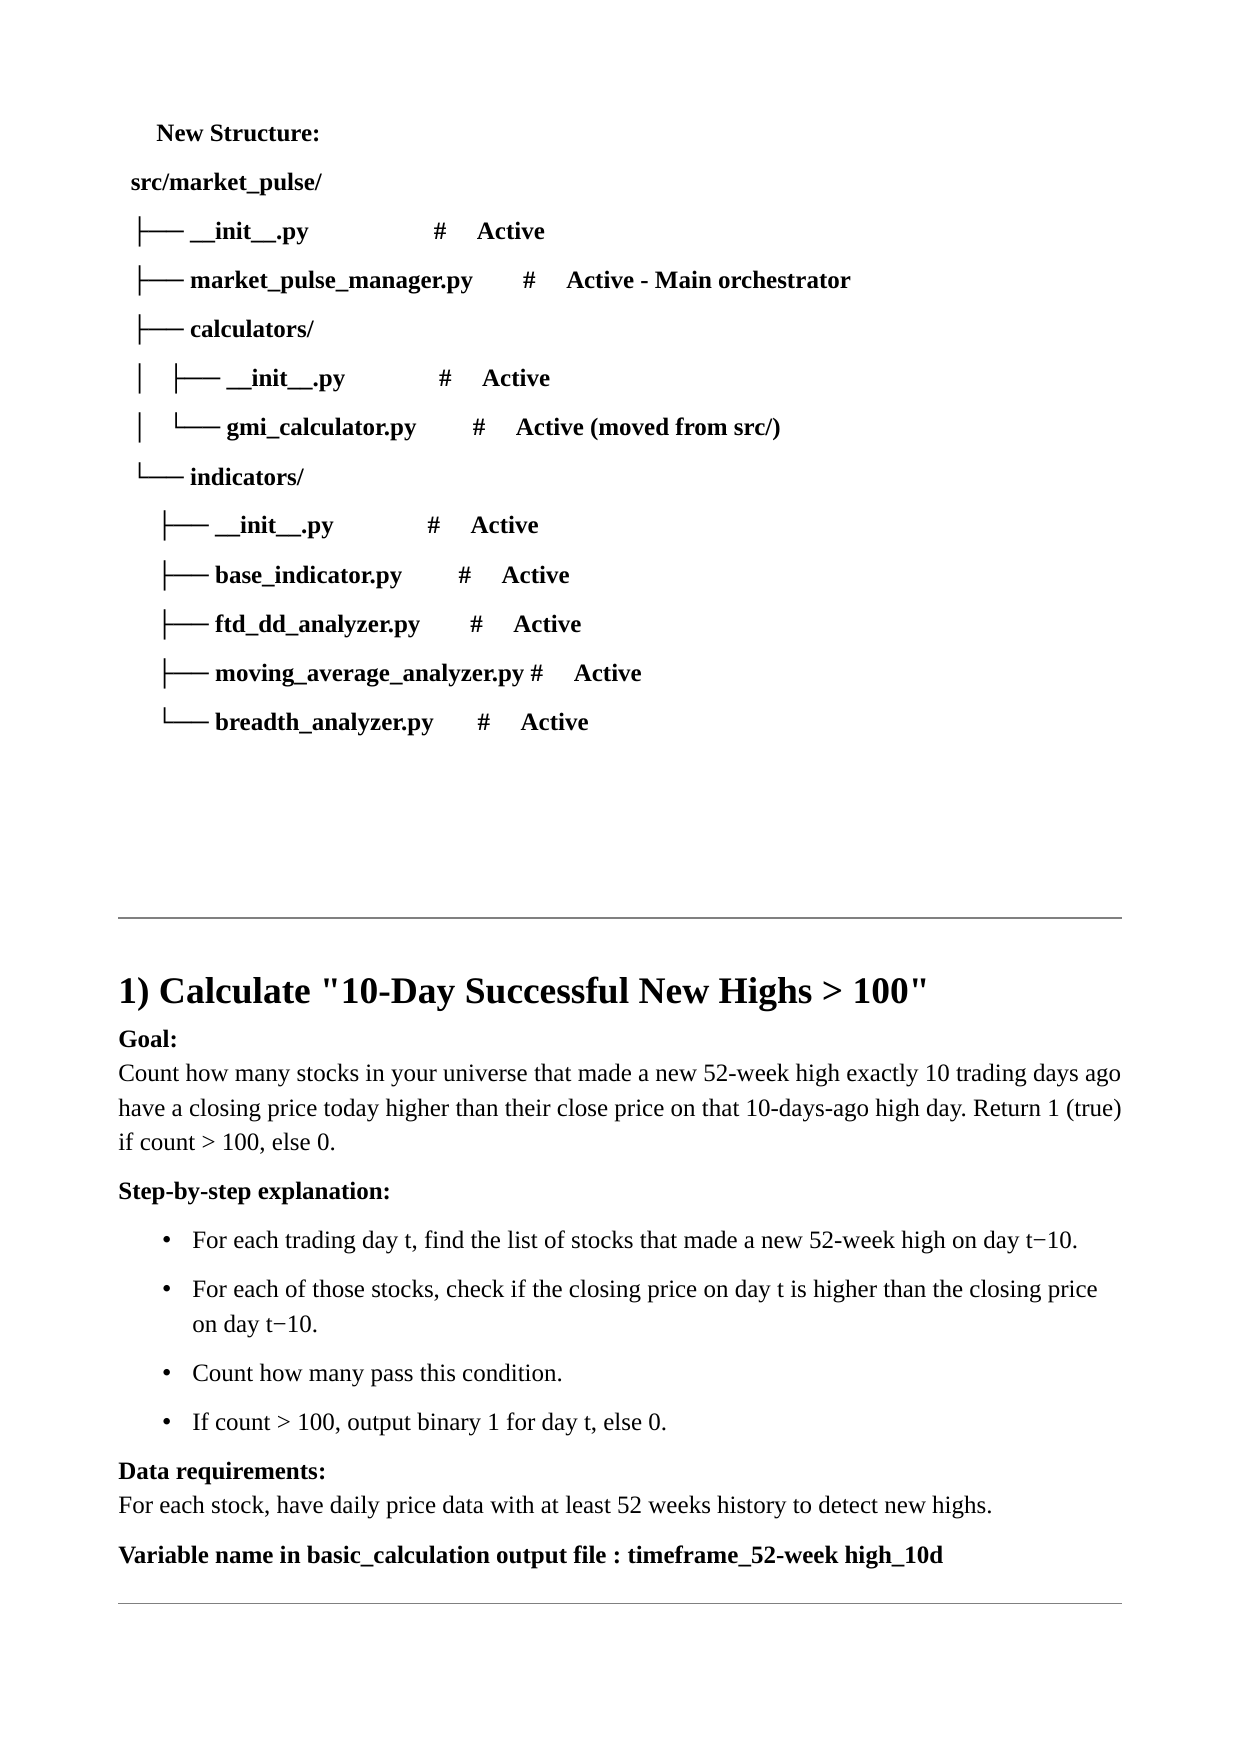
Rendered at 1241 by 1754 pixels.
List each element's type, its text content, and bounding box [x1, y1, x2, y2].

text │ ├── __init__.py # ✅ Active [118, 363, 138, 392]
text ├── __init__.py # ✅ Active [140, 216, 1122, 245]
text Variable name in basic_calculation output file : timeframe_52-week high_10d [118, 1540, 1122, 1568]
text ├── base_indicator.py # ✅ Active [118, 560, 163, 588]
text ├── base_indicator.py # ✅ Active [165, 560, 1122, 588]
list Count how many pass this condition. [162, 1358, 1122, 1387]
text ├── ftd_dd_analyzer.py # ✅ Active [165, 609, 1122, 637]
subtitle 1) Calculate "10-Day Successful New Highs > 100" [118, 968, 1122, 1011]
text ├── moving_average_analyzer.py # ✅ Active [118, 658, 163, 687]
text ├── calculators/ [140, 314, 1122, 343]
text ├── __init__.py # ✅ Active [118, 216, 138, 245]
text │ ├── __init__.py # ✅ Active [140, 363, 175, 392]
text ├── __init__.py # ✅ Active [165, 511, 1122, 539]
text ├── market_pulse_manager.py # ✅ Active - Main orchestrator [140, 265, 1122, 294]
text ✅ New Structure: [118, 118, 1122, 147]
text src/market_pulse/ [118, 167, 1122, 196]
text └── breadth_analyzer.py # ✅ Active [118, 707, 1122, 736]
text ├── moving_average_analyzer.py # ✅ Active [165, 658, 1122, 687]
text └── indicators/ [118, 462, 1122, 490]
text Data requirements: For each stock, have daily price data with at least 52 weeks history to detect new highs. [118, 1456, 1122, 1519]
text ├── calculators/ [118, 314, 138, 343]
list For each trading day t, find the list of stocks that made a new 52-week high on day t−10. [162, 1225, 1122, 1254]
text ├── ftd_dd_analyzer.py # ✅ Active [118, 609, 163, 637]
text Goal: Count how many stocks in your universe that made a new 52-week high exactly 10 trading days ago have a closing price today higher than their close price on that 10-days-ago high day. Return 1 (true) if count > 100, else 0. [118, 1024, 1122, 1156]
list If count > 100, output binary 1 for day t, else 0. [162, 1407, 1122, 1436]
text │ ├── __init__.py # ✅ Active [177, 363, 1122, 392]
text Step-by-step explanation: [118, 1176, 1122, 1205]
text │ └── gmi_calculator.py # ✅ Active (moved from src/) [140, 412, 1122, 441]
list For each of those stocks, check if the closing price on day t is higher than the closing price on day t−10. [162, 1274, 1122, 1338]
text ├── __init__.py # ✅ Active [118, 511, 163, 539]
